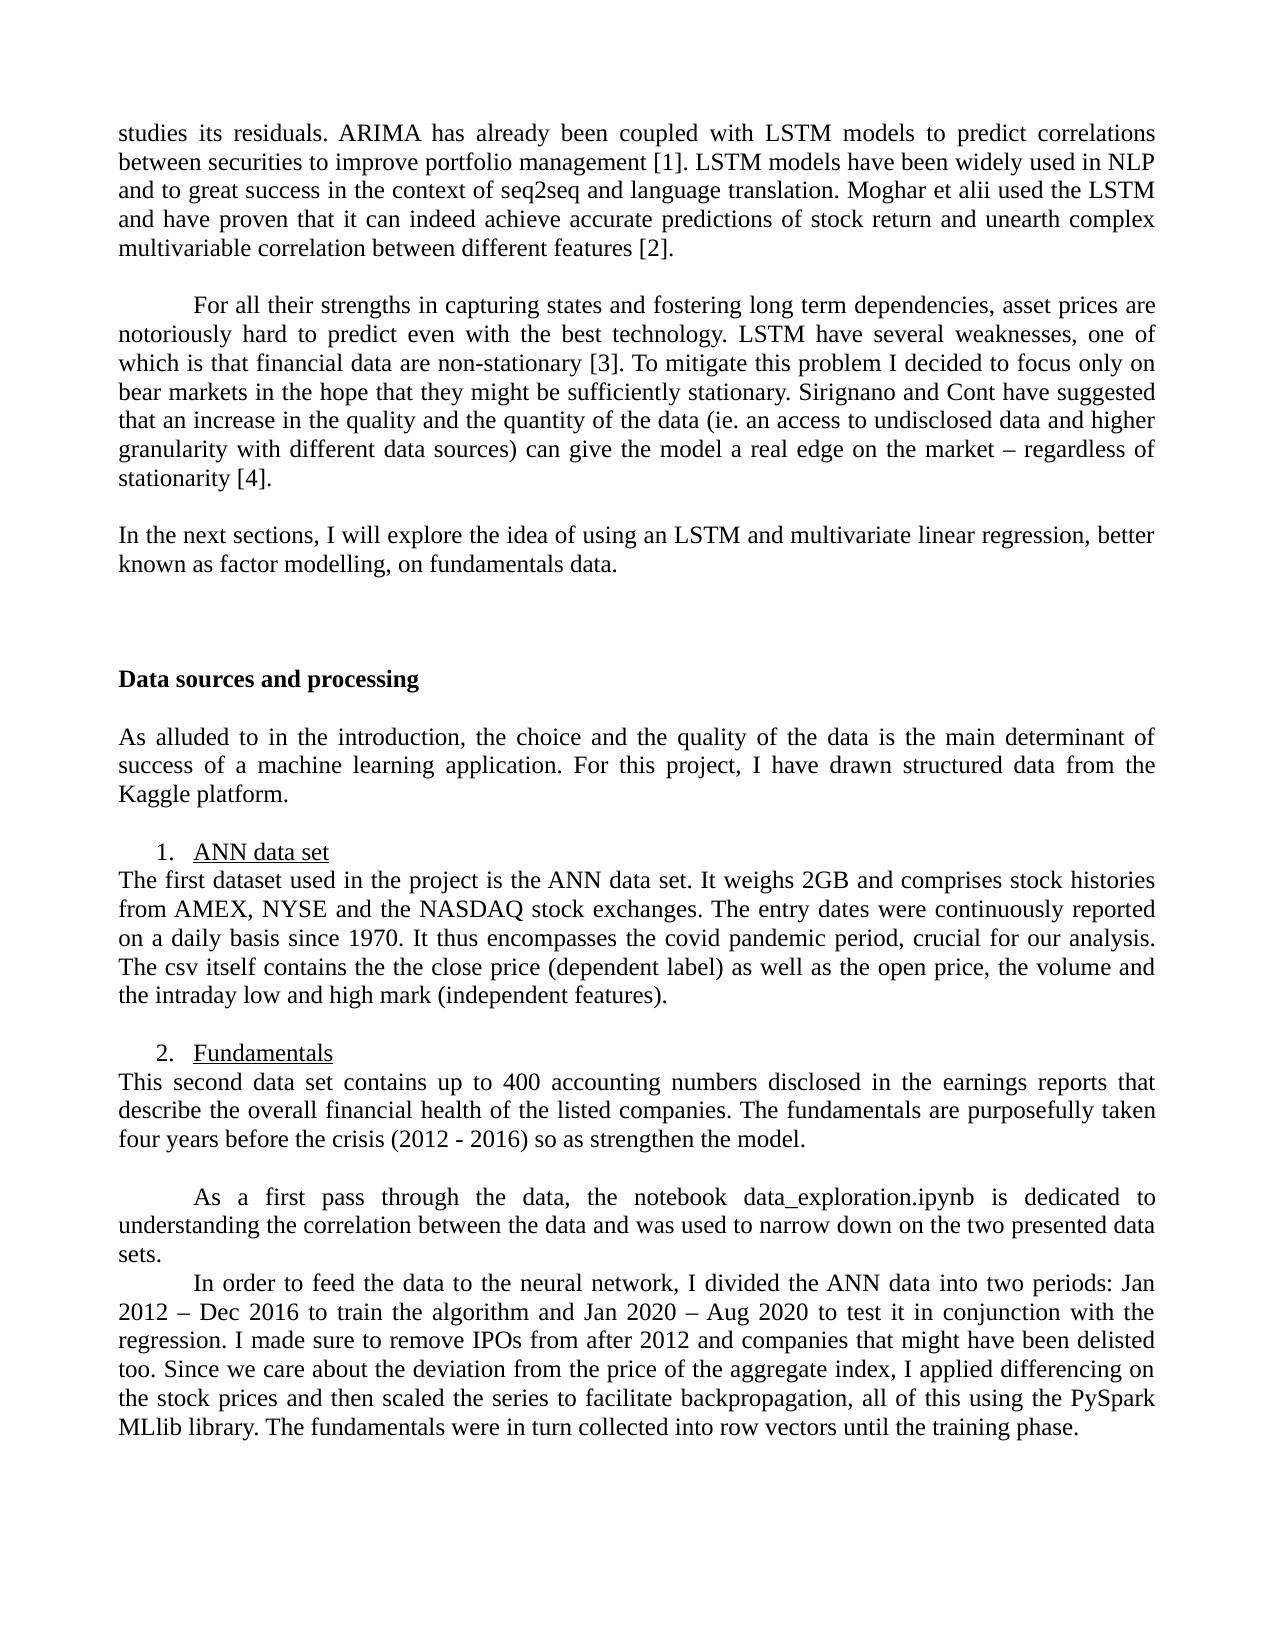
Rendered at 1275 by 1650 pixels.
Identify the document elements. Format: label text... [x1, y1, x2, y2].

text In order to feed the data to the neural network, I divided the ANN data into two periods: Jan 2012 – Dec 2016 to train the algorithm and Jan 2020 – Aug 2020 to test it in conjunction with the regression. I made sure to remove IPOs from after 2012 and companies that might have been delisted too. Since we care about the deviation from the price of the aggregate index, I applied differencing on the stock prices and then scaled the series to facilitate backpropagation, all of this using the PySpark MLlib library. The fundamentals were in turn collected into row vectors until the training phase. [118, 1268, 1157, 1441]
list ANN data set [156, 837, 1157, 866]
text studies its residuals. ARIMA has already been coupled with LSTM models to predict correlations between securities to improve portfolio management [1]. LSTM models have been widely used in NLP and to great success in the context of seq2seq and language translation. Moghar et alii used the LSTM and have proven that it can indeed achieve accurate predictions of stock return and unearth complex multivariable correlation between different features [2]. [118, 118, 1157, 262]
text This second data set contains up to 400 accounting numbers disclosed in the earnings reports that describe the overall financial health of the listed companies. The fundamentals are purposefully taken four years before the crisis (2012 - 2016) so as strengthen the model. [118, 1067, 1157, 1153]
text As alluded to in the introduction, the choice and the quality of the data is the main determinant of success of a machine learning application. For this project, I have drawn structured data from the Kaggle platform. [118, 722, 1157, 808]
text The first dataset used in the project is the ANN data set. It weighs 2GB and comprises stock histories from AMEX, NYSE and the NASDAQ stock exchanges. The entry dates were continuously reported on a daily basis since 1970. It thus encompasses the covid pandemic period, crucial for our analysis. The csv itself contains the the close price (dependent label) as well as the open price, the volume and the intraday low and high mark (independent features). [118, 866, 1157, 1009]
text In the next sections, I will explore the idea of using an LSTM and multivariate linear regression, better known as factor modelling, on fundamentals data. [118, 521, 1157, 578]
text For all their strengths in capturing states and fostering long term dependencies, asset prices are notoriously hard to predict even with the best technology. LSTM have several weaknesses, one of which is that financial data are non-stationary [3]. To mitigate this problem I decided to focus only on bear markets in the hope that they might be sufficiently stationary. Sirignano and Cont have suggested that an increase in the quality and the quantity of the data (ie. an access to undisclosed data and higher granularity with different data sources) can give the model a real edge on the market – regardless of stationarity [4]. [118, 291, 1157, 492]
text Data sources and processing [118, 664, 1157, 693]
list Fundamentals [156, 1038, 1157, 1067]
text As a first pass through the data, the notebook data_exploration.ipynb is dedicated to understanding the correlation between the data and was used to narrow down on the two presented data sets. [118, 1182, 1157, 1268]
